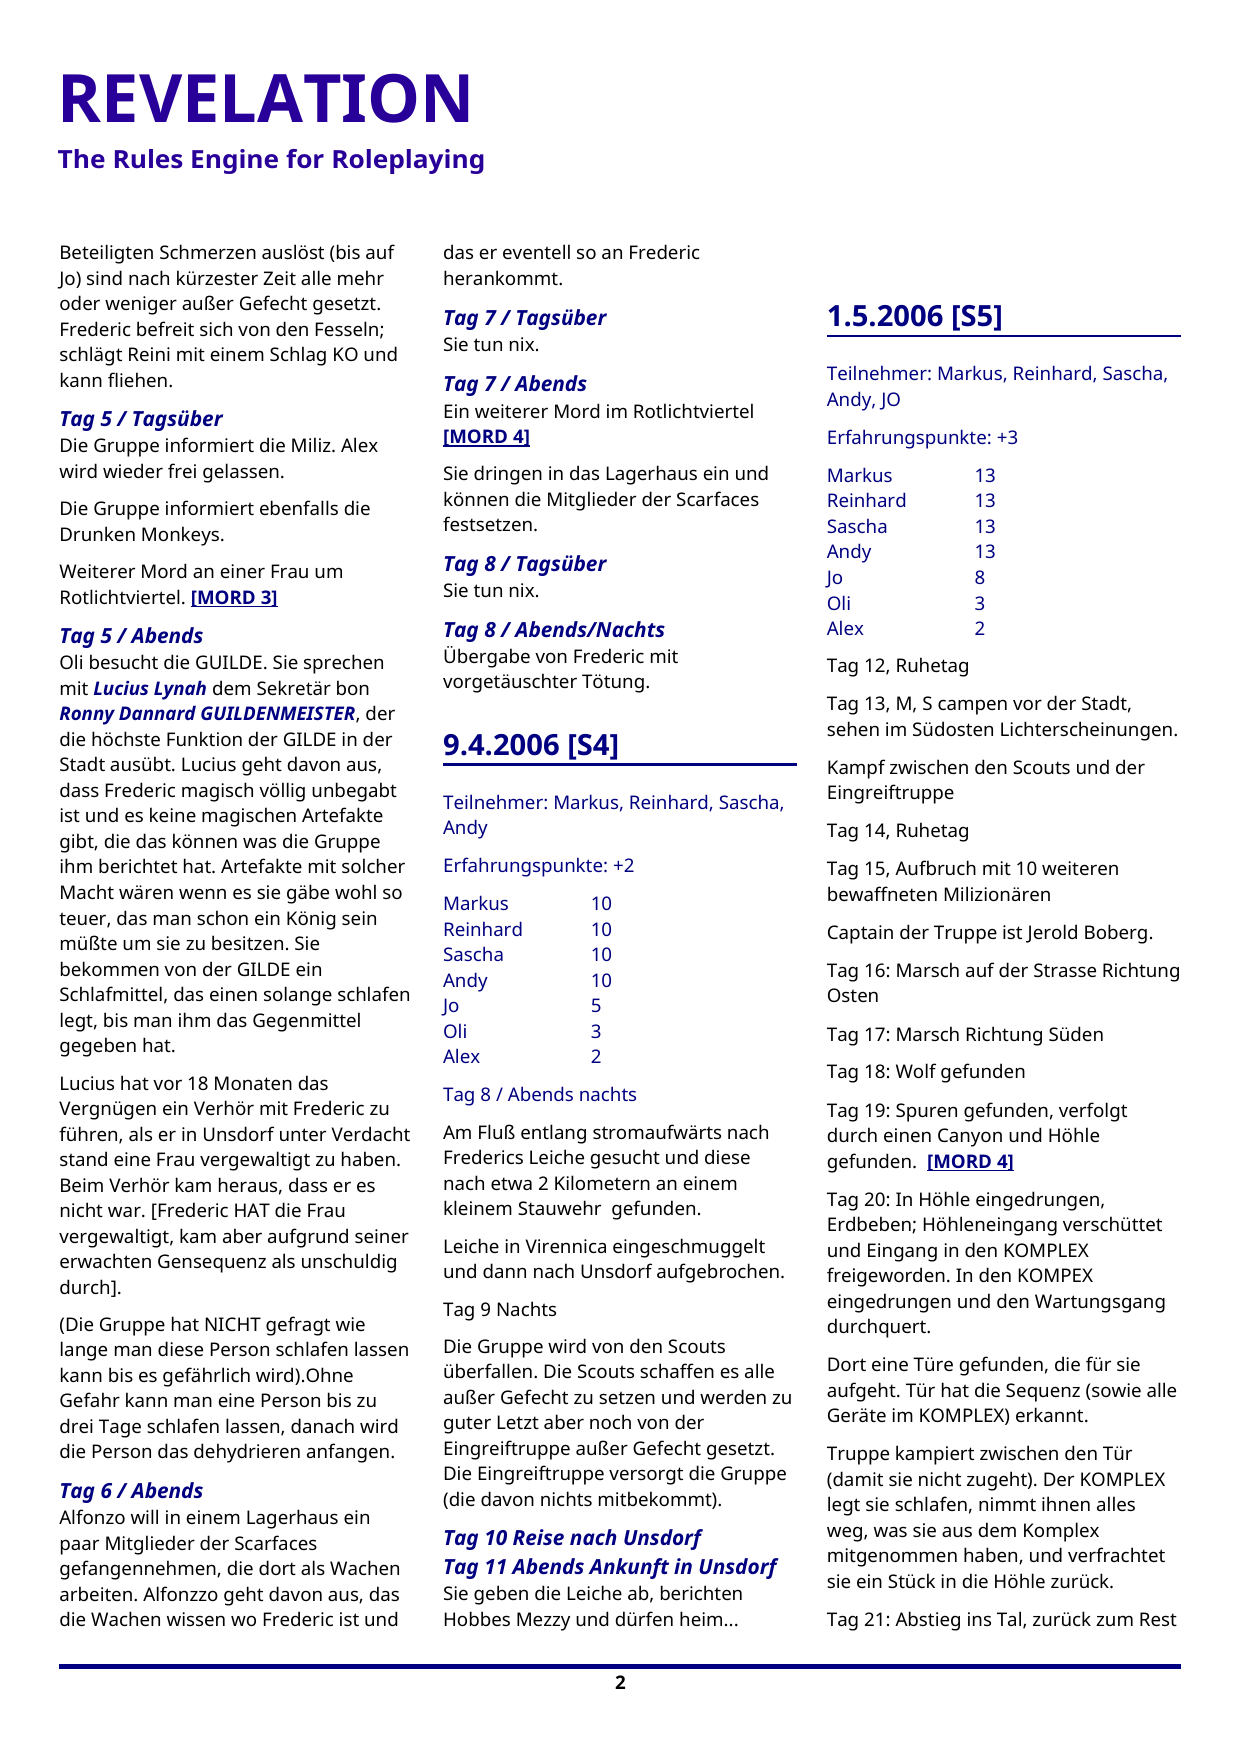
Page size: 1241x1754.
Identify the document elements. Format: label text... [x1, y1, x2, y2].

text Tag 18: Wolf gefunden [827, 1059, 1181, 1084]
text Am Fluß entlang stromaufwärts nach Frederics Leiche gesucht und diese nach etwa 2 Kilometern an einem kleinem Stauwehr gefunden. [443, 1119, 797, 1221]
subtitle Tag 7 / Tagsüber [443, 303, 797, 331]
subtitle Tag 8 / Abends/Nachts [443, 615, 797, 643]
subtitle 9.4.2006 [S4] [443, 724, 797, 763]
text (Die Gruppe hat NICHT gefragt wie lange man diese Person schlafen lassen kann bis es gefährlich wird).Ohne Gefahr kann man eine Person bis zu drei Tage schlafen lassen, danach wird die Person das dehydrieren anfangen. [59, 1311, 413, 1464]
subtitle 1.5.2006 [S5] [827, 295, 1181, 335]
text Oli besucht die GUILDE. Sie sprechen mit Lucius Lynah dem Sekretär bon Ronny Dannard GUILDENMEISTER, der die höchste Funktion der GILDE in der Stadt ausübt. Lucius geht davon aus, dass Frederic magisch völlig unbegabt ist und es keine magischen Artefakte gibt, die das können was die Gruppe ihm berichtet hat. Artefakte mit solcher Macht wären wenn es sie gäbe wohl so teuer, das man schon ein König sein müßte um sie zu besitzen. Sie bekommen von der GILDE ein Schlafmittel, das einen solange schlafen legt, bis man ihm das Gegenmittel gegeben hat. [59, 650, 413, 1058]
text Sie tun nix. [443, 577, 797, 603]
text Alex 2 [827, 615, 1181, 641]
text Tag 8 / Abends nachts [443, 1081, 797, 1107]
text Sie geben die Leiche ab, berichten Hobbes Mezzy und dürfen heim... [443, 1580, 797, 1631]
text Die Gruppe informiert ebenfalls die Drunken Monkeys. [59, 496, 413, 547]
text Ein weiterer Mord im Rotlichtviertel [MORD 4] [443, 398, 797, 449]
text Tag 16: Marsch auf der Strasse Richtung Osten [827, 957, 1181, 1008]
subtitle Tag 8 / Tagsüber [443, 549, 797, 577]
text Erfahrungspunkte: +3 [827, 424, 1181, 450]
text Oli 3 [827, 590, 1181, 615]
text Tag 13, M, S campen vor der Stadt, sehen im Südosten Lichterscheinungen. [827, 691, 1181, 742]
text Dort eine Türe gefunden, die für sie aufgeht. Tür hat die Sequenz (sowie alle Geräte im KOMPLEX) erkannt. [827, 1352, 1181, 1428]
text Markus 10 [443, 891, 797, 916]
text Erfahrungspunkte: +2 [443, 853, 797, 878]
text Tag 21: Abstieg ins Tal, zurück zum Rest [827, 1606, 1181, 1632]
text Andy 10 [443, 967, 797, 993]
text Truppe kampiert zwischen den Tür (damit sie nicht zugeht). Der KOMPLEX legt sie schlafen, nimmt ihnen alles weg, was sie aus dem Komplex mitgenommen haben, und verfrachtet sie ein Stück in die Höhle zurück. [827, 1441, 1181, 1594]
text Teilnehmer: Markus, Reinhard, Sascha, Andy, JO [827, 361, 1181, 412]
text Tag 15, Aufbruch mit 10 weiteren bewaffneten Milizionären [827, 856, 1181, 907]
text Jo 5 [443, 993, 797, 1018]
text Teilnehmer: Markus, Reinhard, Sascha, Andy [443, 789, 797, 840]
text Reinhard 10 [443, 916, 797, 942]
text Andy 13 [827, 539, 1181, 564]
text Sie tun nix. [443, 331, 797, 357]
text Leiche in Virennica eingeschmuggelt und dann nach Unsdorf aufgebrochen. [443, 1233, 797, 1284]
text das er eventell so an Frederic herankommt. [443, 239, 797, 291]
text Oli 3 [443, 1018, 797, 1044]
text Tag 9 Nachts [443, 1296, 797, 1321]
text Beteiligten Schmerzen auslöst (bis auf Jo) sind nach kürzester Zeit alle mehr oder weniger außer Gefecht gesetzt. Frederic befreit sich von den Fesseln; schlägt Reini mit einem Schlag KO und kann fliehen. [59, 239, 413, 393]
text Tag 17: Marsch Richtung Süden [827, 1021, 1181, 1046]
text Die Gruppe wird von den Scouts überfallen. Die Scouts schaffen es alle außer Gefecht zu setzen und werden zu guter Letzt aber noch von der Eingreiftruppe außer Gefecht gesetzt. Die Eingreiftruppe versorgt die Gruppe (die davon nichts mitbekommt). [443, 1333, 797, 1512]
subtitle Tag 5 / Tagsüber [59, 404, 413, 433]
subtitle Tag 5 / Abends [59, 621, 413, 650]
text Tag 19: Spuren gefunden, verfolgt durch einen Canyon und Höhle gefunden. [MORD 4] [827, 1097, 1181, 1173]
text Sie dringen in das Lagerhaus ein und können die Mitglieder der Scarfaces festsetzen. [443, 461, 797, 537]
text Weiterer Mord an einer Frau um Rotlichtviertel. [MORD 3] [59, 558, 413, 609]
text Tag 20: In Höhle eingedrungen, Erdbeben; Höhleneingang verschüttet und Eingang in den KOMPLEX freigeworden. In den KOMPEX eingedrungen und den Wartungsgang durchquert. [827, 1186, 1181, 1339]
text Captain der Truppe ist Jerold Boberg. [827, 919, 1181, 945]
text Tag 14, Ruhetag [827, 818, 1181, 843]
subtitle Tag 11 Abends Ankunft in Unsdorf [443, 1552, 797, 1580]
text Sascha 10 [443, 942, 797, 967]
text Alex 2 [443, 1044, 797, 1069]
text Lucius hat vor 18 Monaten das Vergnügen ein Verhör mit Frederic zu führen, als er in Unsdorf unter Verdacht stand eine Frau vergewaltigt zu haben. Beim Verhör kam heraus, dass er es nicht war. [Frederic HAT die Frau vergewaltigt, kam aber aufgrund seiner erwachten Gensequenz als unschuldig durch]. [59, 1070, 413, 1299]
subtitle Tag 7 / Abends [443, 369, 797, 398]
text Die Gruppe informiert die Miliz. Alex wird wieder frei gelassen. [59, 433, 413, 484]
subtitle Tag 10 Reise nach Unsdorf [443, 1523, 797, 1552]
text Tag 12, Ruhetag [827, 653, 1181, 678]
text Kampf zwischen den Scouts und der Eingreiftruppe [827, 754, 1181, 805]
text Sascha 13 [827, 513, 1181, 539]
text Reinhard 13 [827, 488, 1181, 513]
text Markus 13 [827, 462, 1181, 488]
text Jo 8 [827, 564, 1181, 590]
text Alfonzo will in einem Lagerhaus ein paar Mitglieder der Scarfaces gefangennehmen, die dort als Wachen arbeiten. Alfonzzo geht davon aus, das die Wachen wissen wo Frederic ist und [59, 1504, 413, 1632]
subtitle Tag 6 / Abends [59, 1476, 413, 1504]
text Übergabe von Frederic mit vorgetäuschter Tötung. [443, 643, 797, 694]
